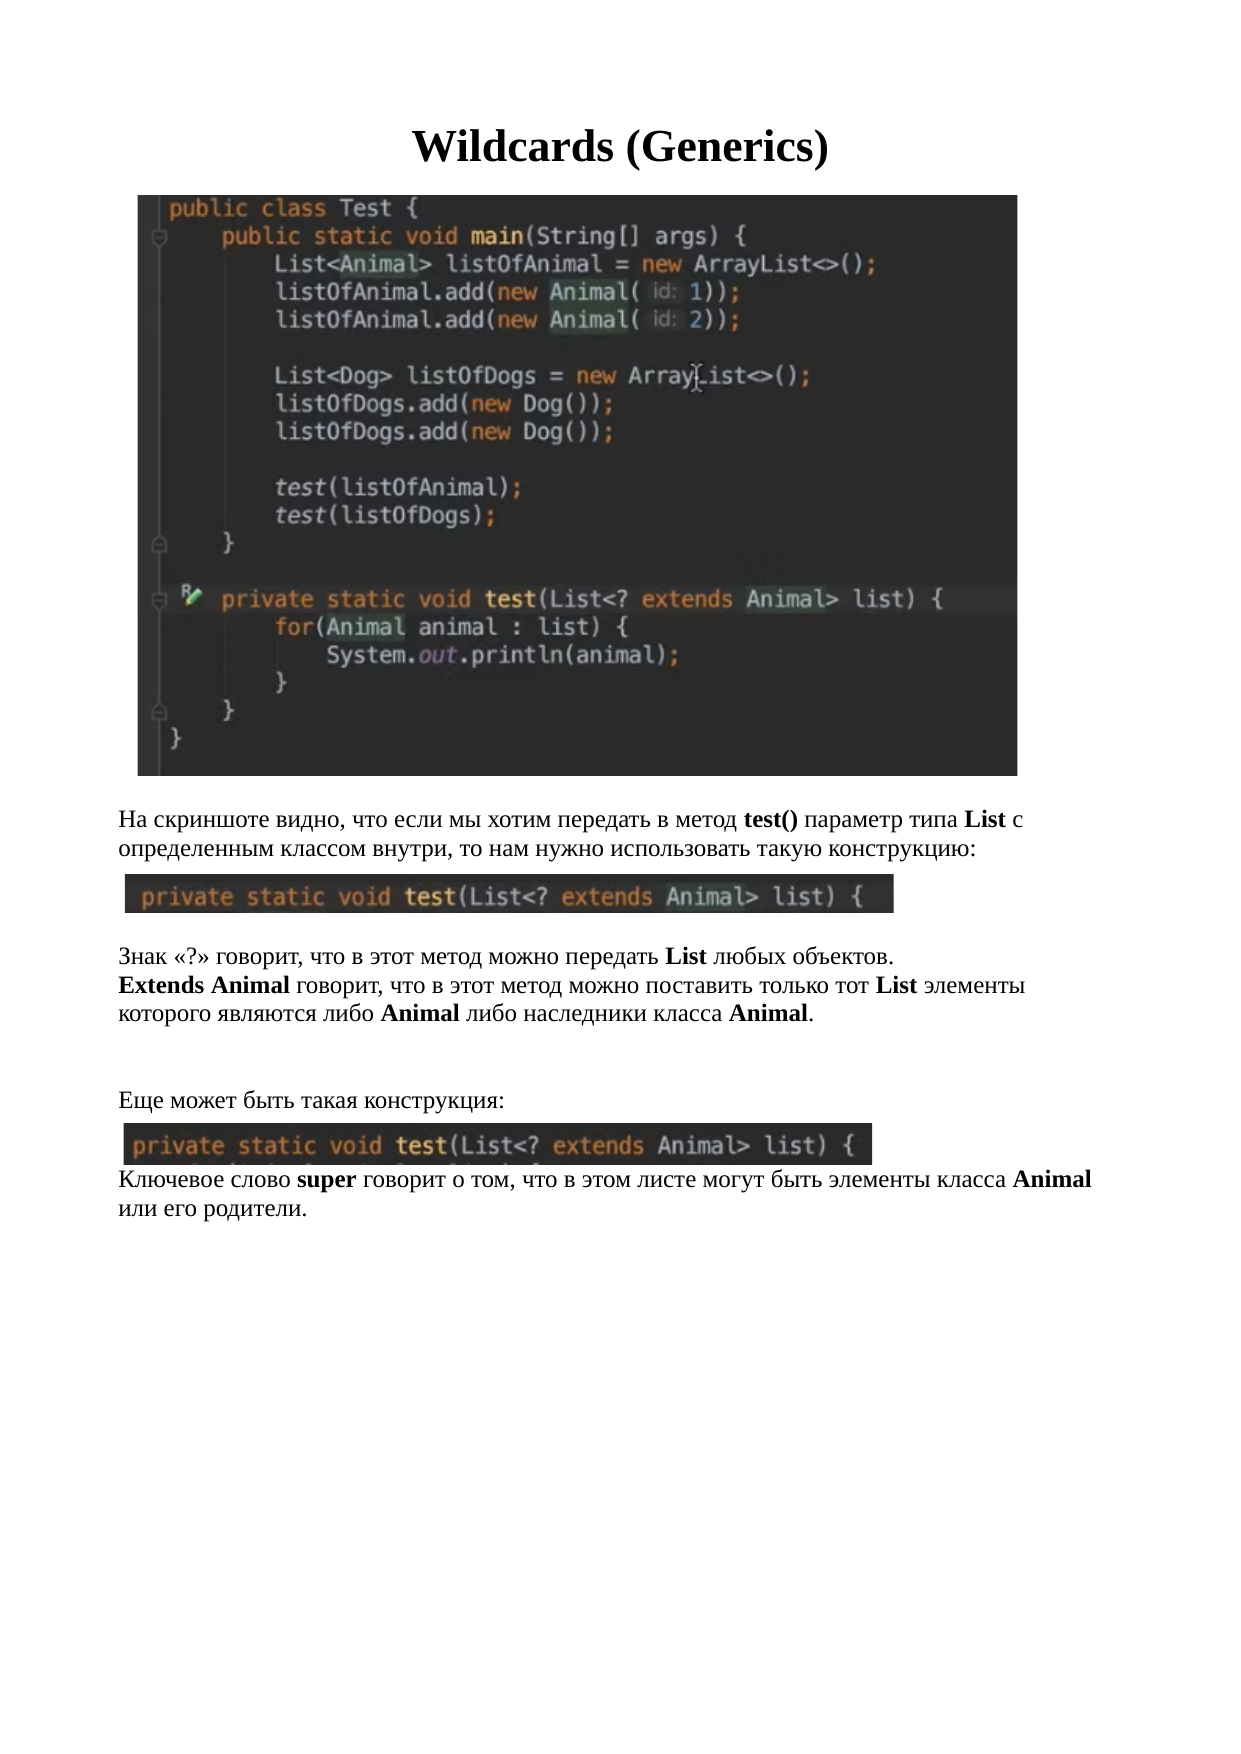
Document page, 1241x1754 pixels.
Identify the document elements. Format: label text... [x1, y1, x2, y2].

picture [123, 1123, 873, 1165]
text Ключевое слово super говорит о том, что в этом листе могут быть элементы класса Animal или его родители. [118, 1113, 1122, 1222]
text Еще может быть такая конструкция: [118, 1085, 1122, 1113]
text Wildcards (Generics) [118, 118, 1122, 171]
text На скриншоте видно, что если мы хотим передать в метод test() параметр типа List c определенным классом внутри, то нам нужно использовать такую конструкцию: [118, 804, 1122, 862]
picture [137, 195, 1018, 776]
text Знак «?» говорит, что в этот метод можно передать List любых объектов. [118, 941, 1122, 970]
picture [124, 874, 894, 913]
text Extends Animal говорит, что в этот метод можно поставить только тот List элементы которого являются либо Animal либо наследники класса Animal. [118, 970, 1122, 1027]
